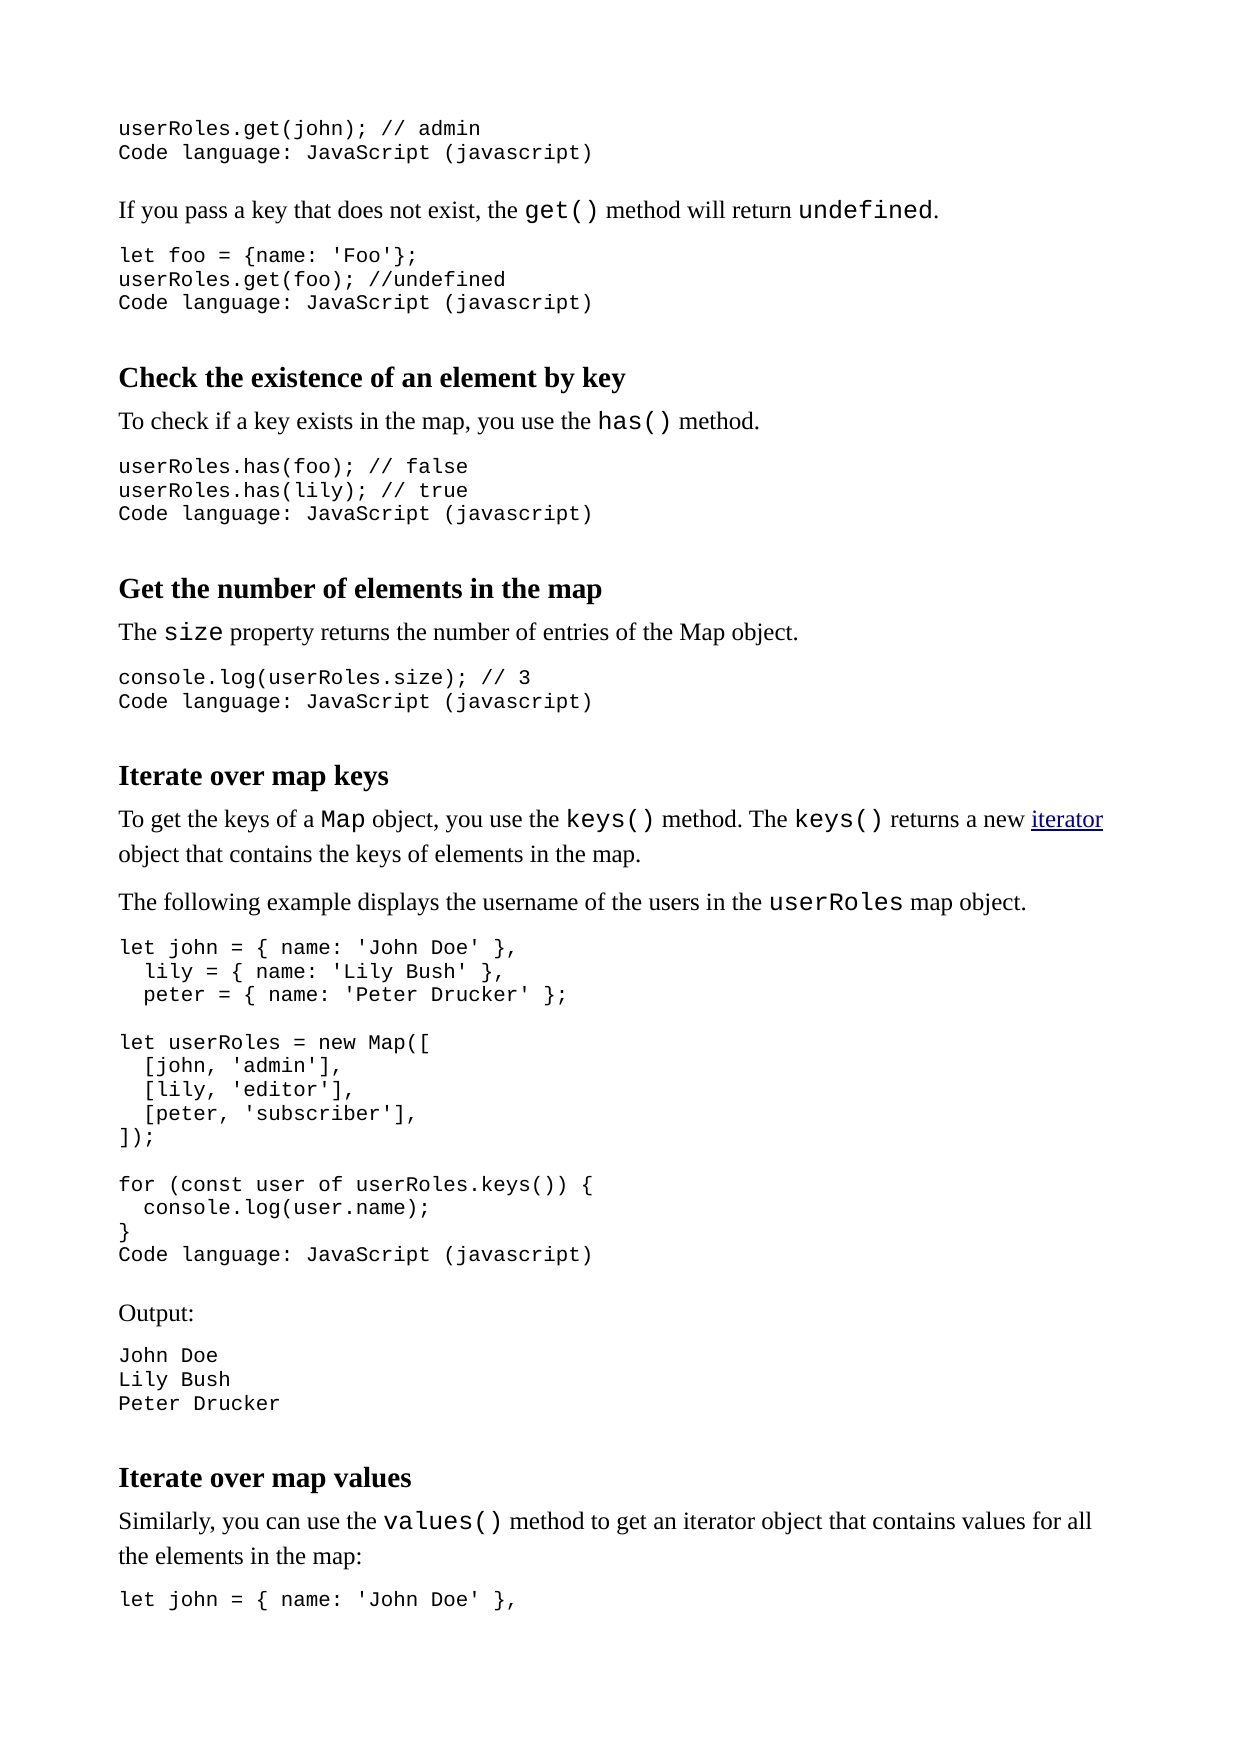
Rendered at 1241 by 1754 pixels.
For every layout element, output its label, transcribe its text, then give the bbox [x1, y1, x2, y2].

text console.log(userRoles.size); // 3 [118, 667, 1122, 691]
text Code language: JavaScript (javascript) [118, 691, 1122, 714]
text console.log(user.name); [118, 1197, 1122, 1221]
text Lily Bush [118, 1369, 1122, 1392]
text Peter Drucker [118, 1392, 1122, 1416]
text let john = { name: 'John Doe' }, [118, 1589, 1122, 1613]
text The size property returns the number of entries of the Map object. [118, 617, 1122, 648]
text Code language: JavaScript (javascript) [118, 503, 1122, 527]
text userRoles.has(foo); // false [118, 456, 1122, 479]
text Code language: JavaScript (javascript) [118, 292, 1122, 316]
text userRoles.has(lily); // true [118, 479, 1122, 503]
text for (const user of userRoles.keys()) { [118, 1173, 1122, 1197]
text ]); [118, 1126, 1122, 1150]
text } [118, 1221, 1122, 1244]
text Output: [118, 1298, 1122, 1326]
text [john, 'admin'], [118, 1055, 1122, 1079]
text let foo = {name: 'Foo'}; [118, 245, 1122, 268]
text let userRoles = new Map([ [118, 1032, 1122, 1055]
text If you pass a key that does not exist, the get() method will return undefined. [118, 195, 1122, 226]
text let john = { name: 'John Doe' }, [118, 937, 1122, 961]
text lily = { name: 'Lily Bush' }, [118, 961, 1122, 984]
text Code language: JavaScript (javascript) [118, 142, 1122, 165]
subtitle Get the number of elements in the map [118, 571, 1122, 604]
text Code language: JavaScript (javascript) [118, 1244, 1122, 1268]
text userRoles.get(foo); //undefined [118, 268, 1122, 292]
text [lily, 'editor'], [118, 1079, 1122, 1103]
subtitle Check the existence of an element by key [118, 360, 1122, 393]
text userRoles.get(john); // admin [118, 118, 1122, 142]
text John Doe [118, 1345, 1122, 1369]
text peter = { name: 'Peter Drucker' }; [118, 984, 1122, 1008]
text The following example displays the username of the users in the userRoles map object. [118, 887, 1122, 918]
subtitle Iterate over map keys [118, 758, 1122, 792]
text Similarly, you can use the values() method to get an iterator object that contains values for all the elements in the map: [118, 1506, 1122, 1570]
subtitle Iterate over map values [118, 1460, 1122, 1494]
text [peter, 'subscriber'], [118, 1103, 1122, 1126]
text To check if a key exists in the map, you use the has() method. [118, 406, 1122, 437]
text To get the keys of a Map object, you use the keys() method. The keys() returns a new iterator object that contains the keys of elements in the map. [118, 804, 1122, 868]
